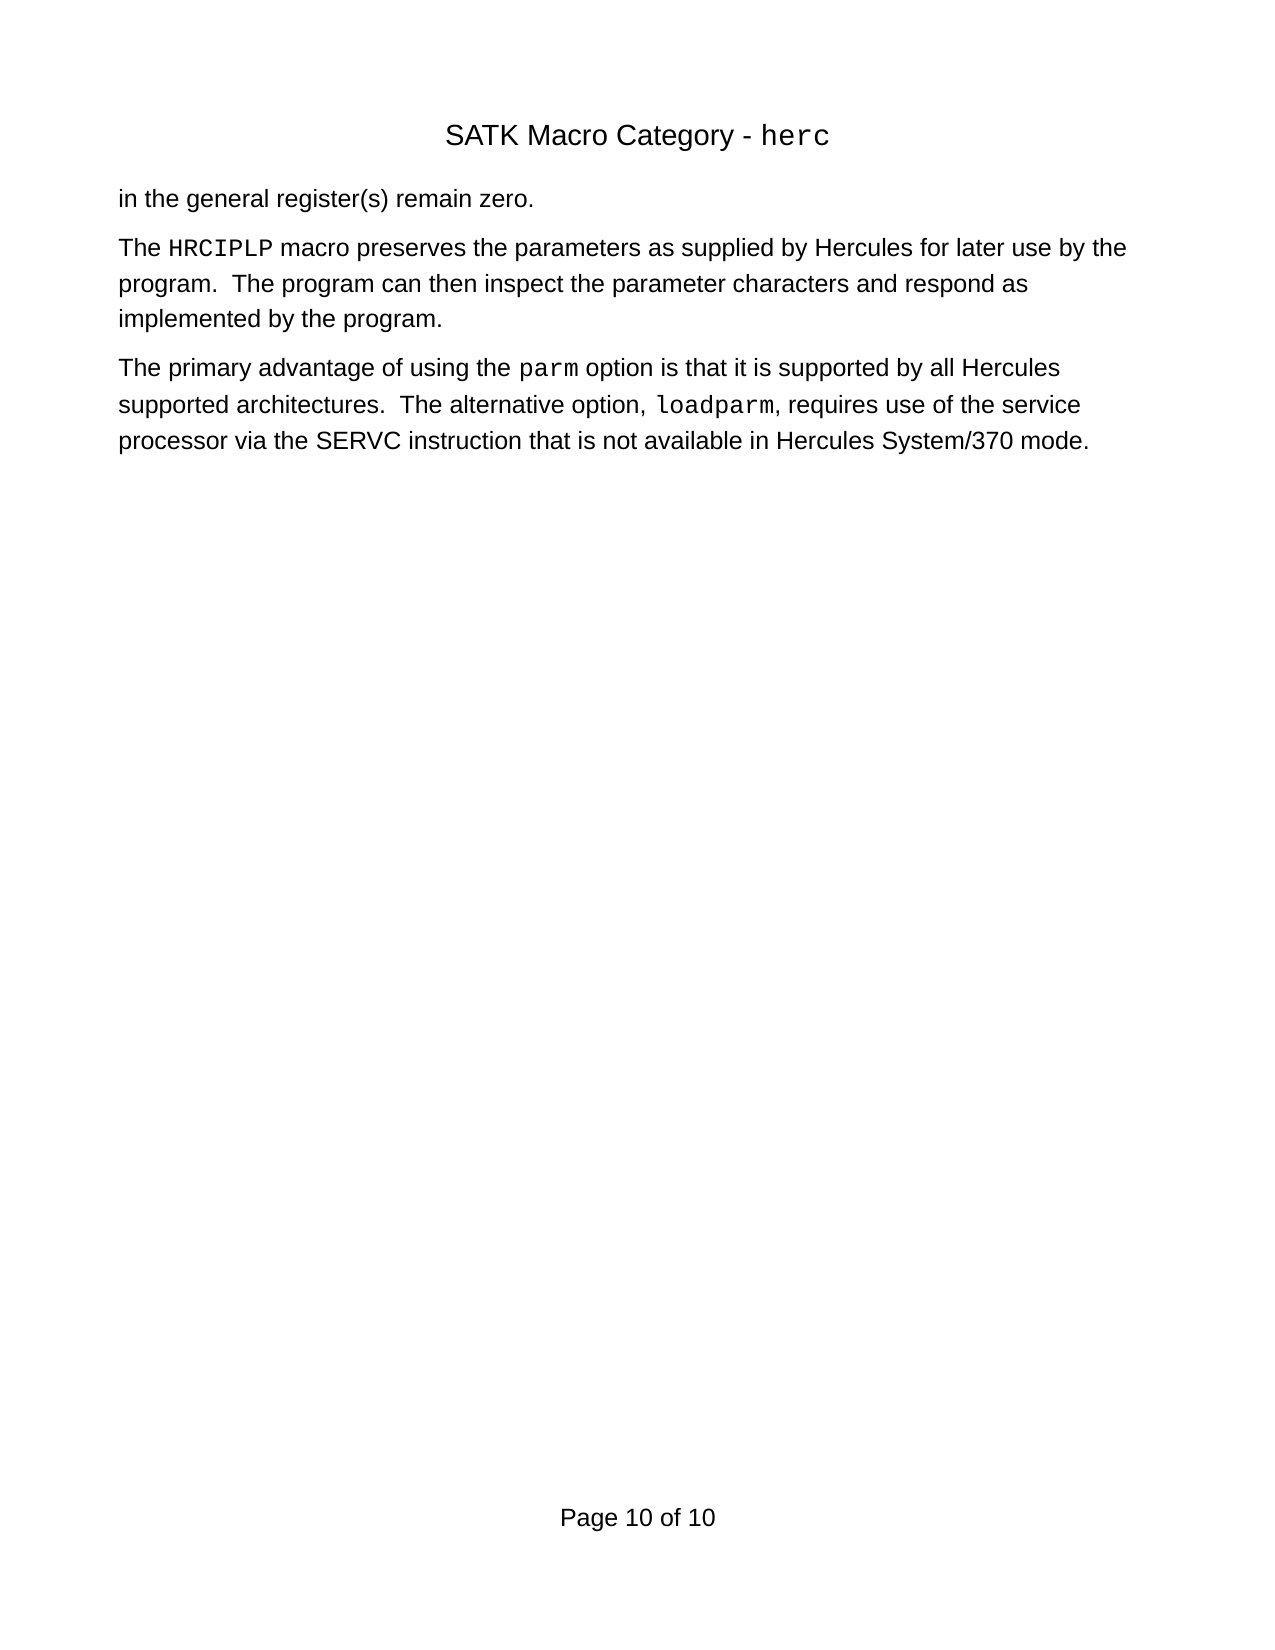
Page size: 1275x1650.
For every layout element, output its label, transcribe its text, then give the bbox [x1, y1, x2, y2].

text in the general register(s) remain zero. [118, 184, 1157, 212]
text The HRCIPLP macro preserves the parameters as supplied by Hercules for later use by the program. The program can then inspect the parameter characters and respond as implemented by the program. [118, 233, 1157, 333]
text The primary advantage of using the parm option is that it is supported by all Hercules supported architectures. The alternative option, loadparm, requires use of the service processor via the SERVC instruction that is not available in Hercules System/370 mode. [118, 353, 1157, 455]
